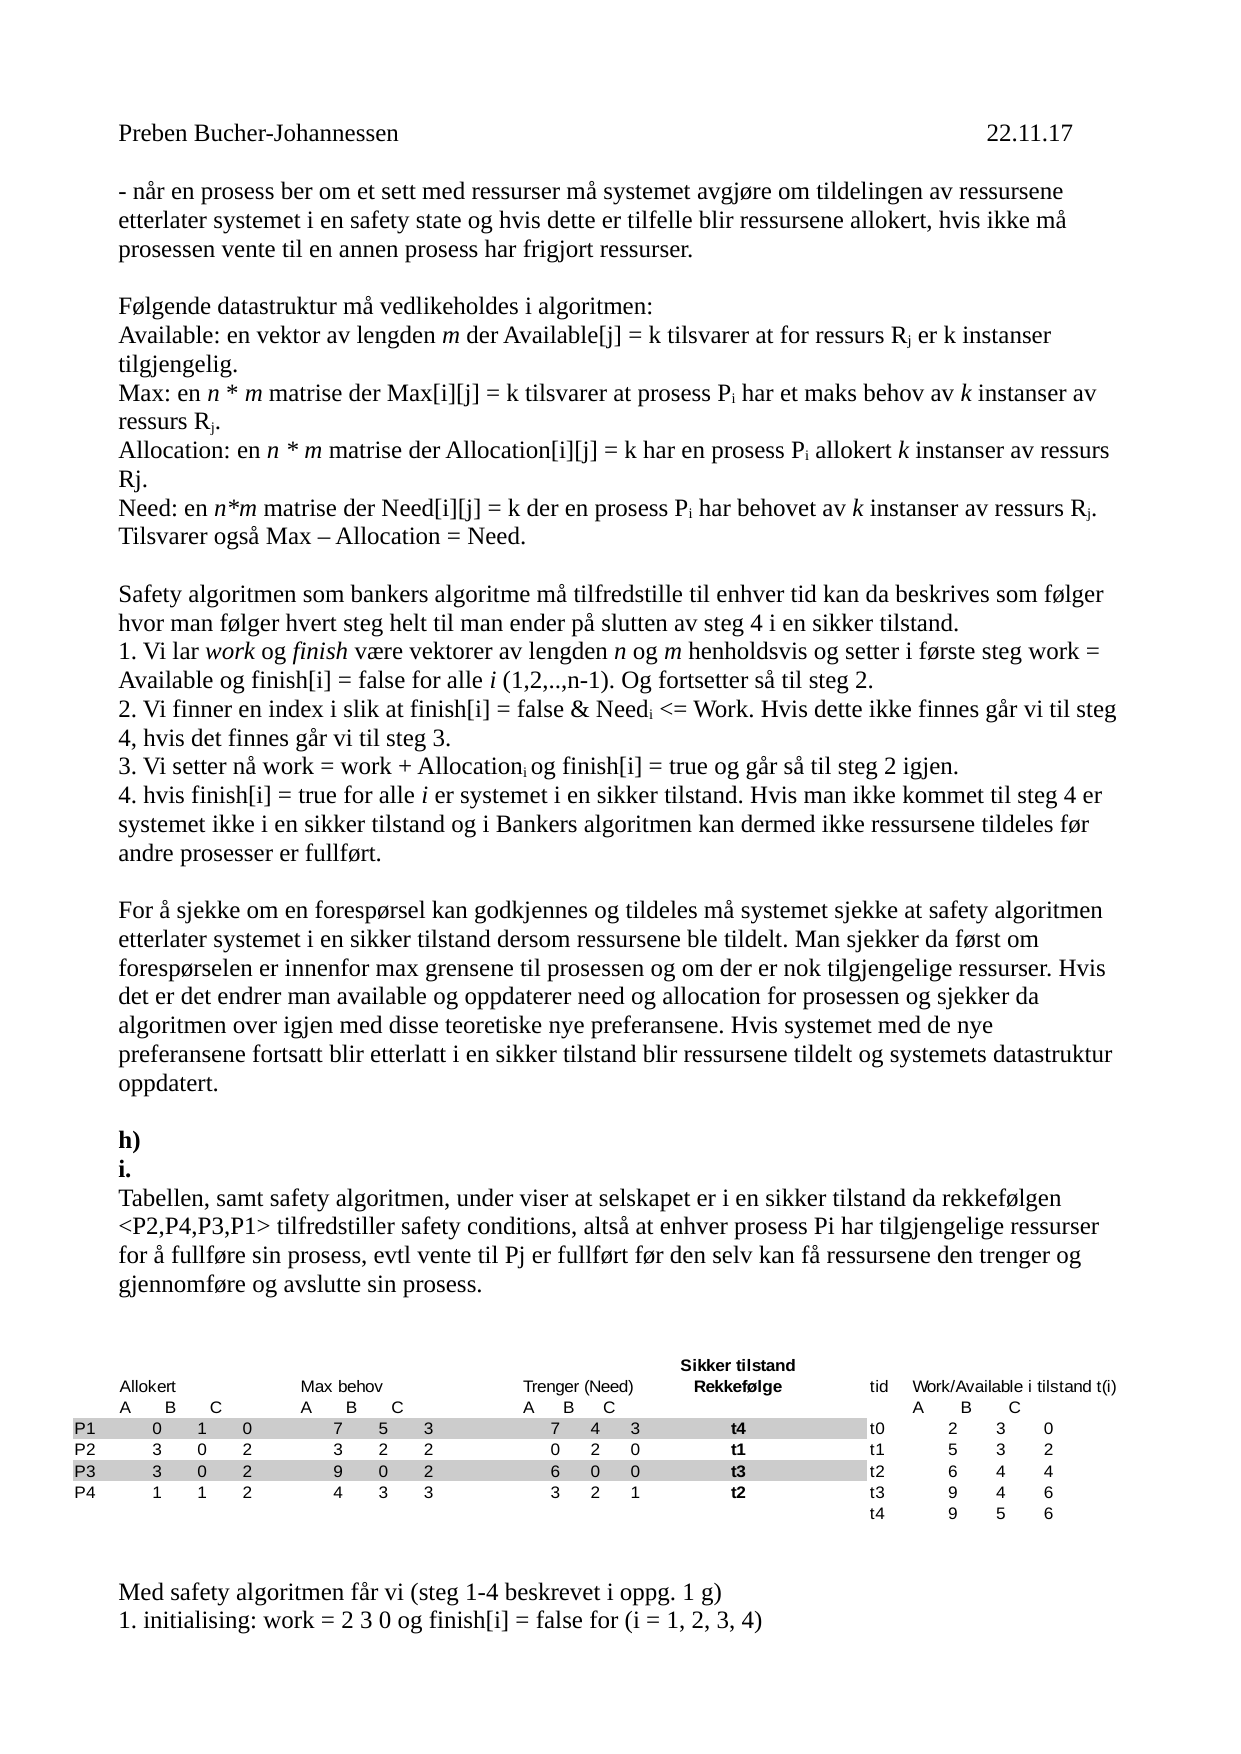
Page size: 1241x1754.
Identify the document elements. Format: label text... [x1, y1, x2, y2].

text 1. initialising: work = 2 3 0 og finish[i] = false for (i = 1, 2, 3, 4) [118, 1605, 1122, 1634]
text Med safety algoritmen får vi (steg 1-4 beskrevet i oppg. 1 g) [118, 1577, 1122, 1605]
text h) [118, 1125, 1122, 1154]
text 3. Vi setter nå work = work + Allocationi og finish[i] = true og går så til steg 2 igjen. [118, 751, 1122, 780]
text Allocation: en n * m matrise der Allocation[i][j] = k har en prosess Pi allokert k instanser av ressurs Rj. [118, 435, 1122, 493]
text Tabellen, samt safety algoritmen, under viser at selskapet er i en sikker tilstand da rekkefølgen <P2,P4,P3,P1> tilfredstiller safety conditions, altså at enhver prosess Pi har tilgjengelige ressurser for å fullføre sin prosess, evtl vente til Pj er fullført før den selv kan få ressursene den trenger og gjennomføre og avslutte sin prosess. [118, 1183, 1122, 1298]
text i. [118, 1154, 1122, 1183]
text Available: en vektor av lengden m der Available[j] = k tilsvarer at for ressurs Rj er k instanser tilgjengelig. [118, 320, 1122, 378]
text Max: en n * m matrise der Max[i][j] = k tilsvarer at prosess Pi har et maks behov av k instanser av ressurs Rj. [118, 378, 1122, 435]
text For å sjekke om en forespørsel kan godkjennes og tildeles må systemet sjekke at safety algoritmen etterlater systemet i en sikker tilstand dersom ressursene ble tildelt. Man sjekker da først om forespørselen er innenfor max grensene til prosessen og om der er nok tilgjengelige ressurser. Hvis det er det endrer man available og oppdaterer need og allocation for prosessen og sjekker da algoritmen over igjen med disse teoretiske nye preferansene. Hvis systemet med de nye preferansene fortsatt blir etterlatt i en sikker tilstand blir ressursene tildelt og systemets datastruktur oppdatert. [118, 895, 1122, 1096]
text - når en prosess ber om et sett med ressurser må systemet avgjøre om tildelingen av ressursene etterlater systemet i en safety state og hvis dette er tilfelle blir ressursene allokert, hvis ikke må prosessen vente til en annen prosess har frigjort ressurser. [118, 176, 1122, 263]
text 2. Vi finner en index i slik at finish[i] = false & Needi <= Work. Hvis dette ikke finnes går vi til steg 4, hvis det finnes går vi til steg 3. [118, 694, 1122, 751]
text Safety algoritmen som bankers algoritme må tilfredstille til enhver tid kan da beskrives som følger hvor man følger hvert steg helt til man ender på slutten av steg 4 i en sikker tilstand. [118, 579, 1122, 636]
text 1. Vi lar work og finish være vektorer av lengden n og m henholdsvis og setter i første steg work = Available og finish[i] = false for alle i (1,2,..,n-1). Og fortsetter så til steg 2. [118, 636, 1122, 694]
text Følgende datastruktur må vedlikeholdes i algoritmen: [118, 291, 1122, 320]
text Need: en n*m matrise der Need[i][j] = k der en prosess Pi har behovet av k instanser av ressurs Rj. Tilsvarer også Max – Allocation = Need. [118, 493, 1122, 550]
text 4. hvis finish[i] = true for alle i er systemet i en sikker tilstand. Hvis man ikke kommet til steg 4 er systemet ikke i en sikker tilstand og i Bankers algoritmen kan dermed ikke ressursene tildeles før andre prosesser er fullført. [118, 780, 1122, 866]
